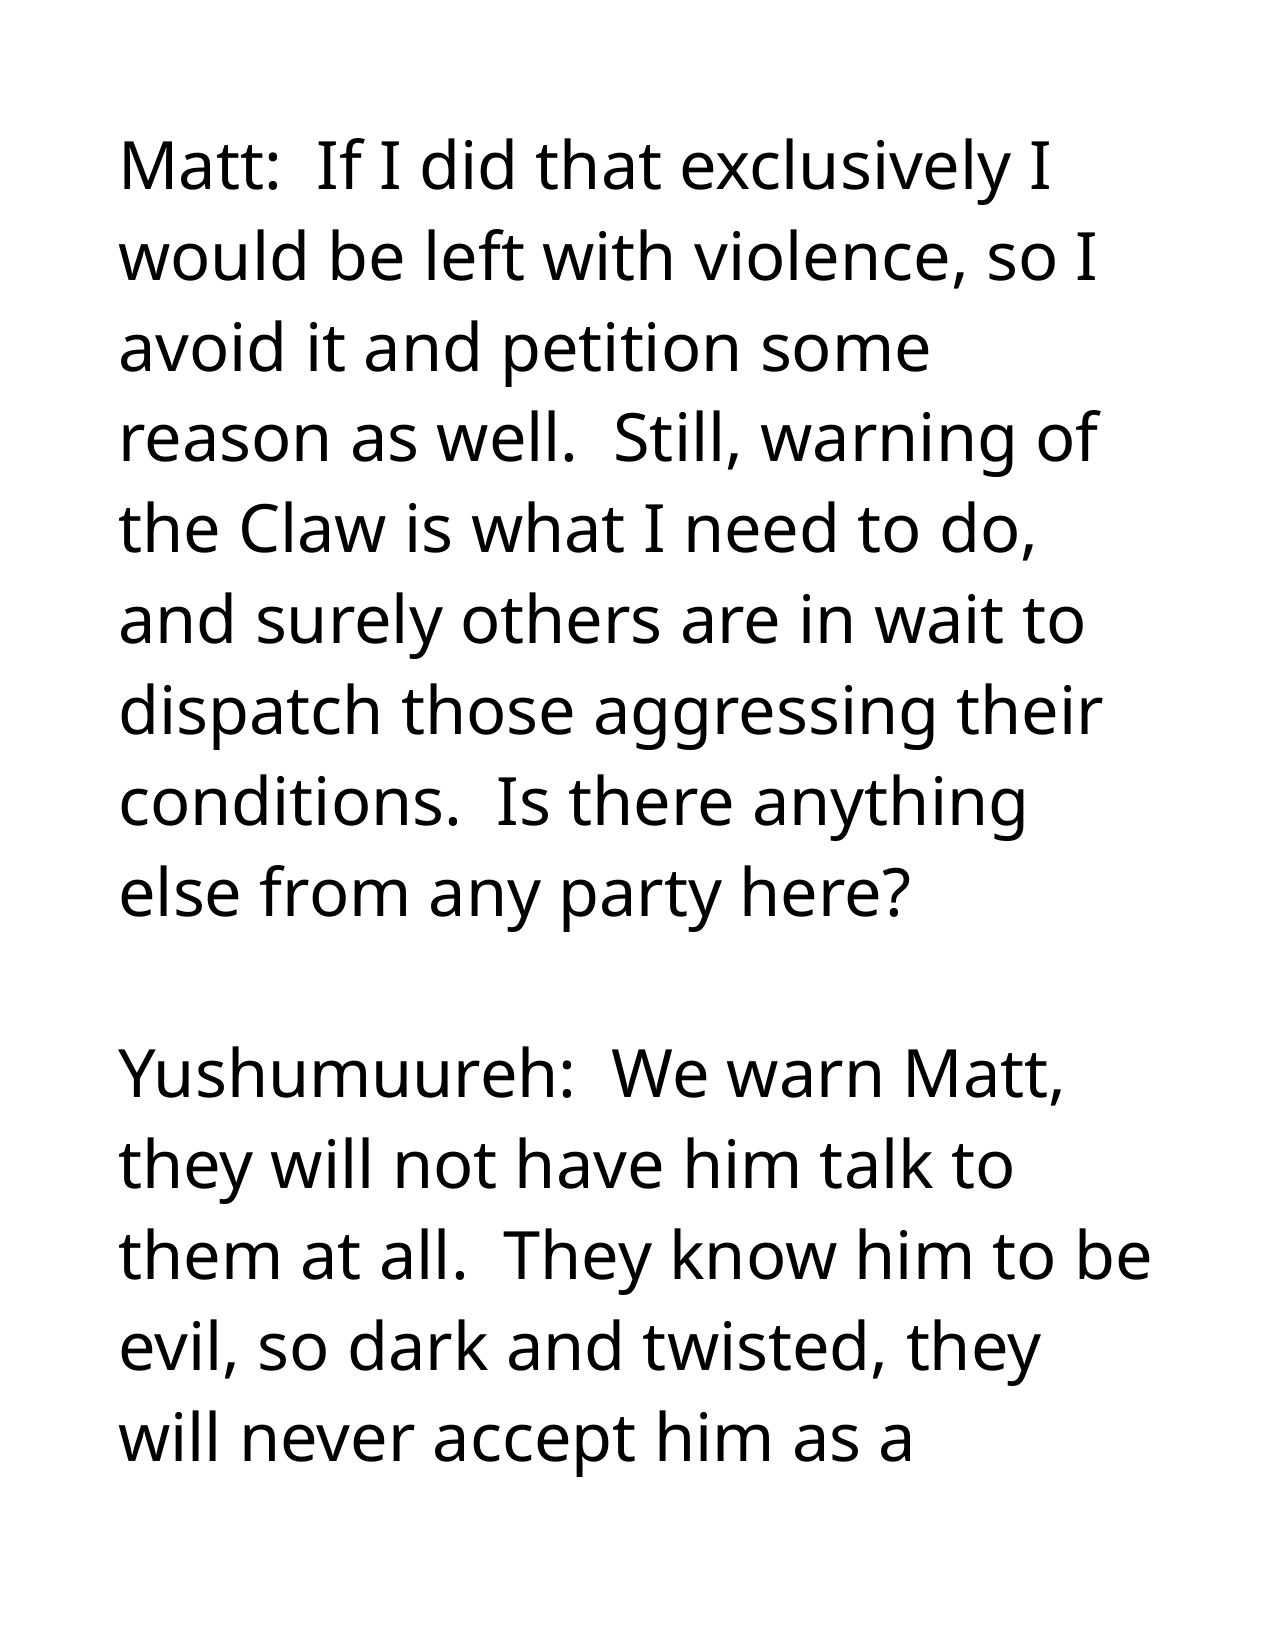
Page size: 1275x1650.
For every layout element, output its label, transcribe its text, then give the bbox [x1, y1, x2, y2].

text Matt: If I did that exclusively I would be left with violence, so I avoid it and petition some reason as well. Still, warning of the Claw is what I need to do, and surely others are in wait to dispatch those aggressing their conditions. Is there anything else from any party here? [118, 118, 1157, 936]
text Yushumuureh: We warn Matt, they will not have him talk to them at all. They know him to be evil, so dark and twisted, they will never accept him as a [118, 1026, 1157, 1481]
